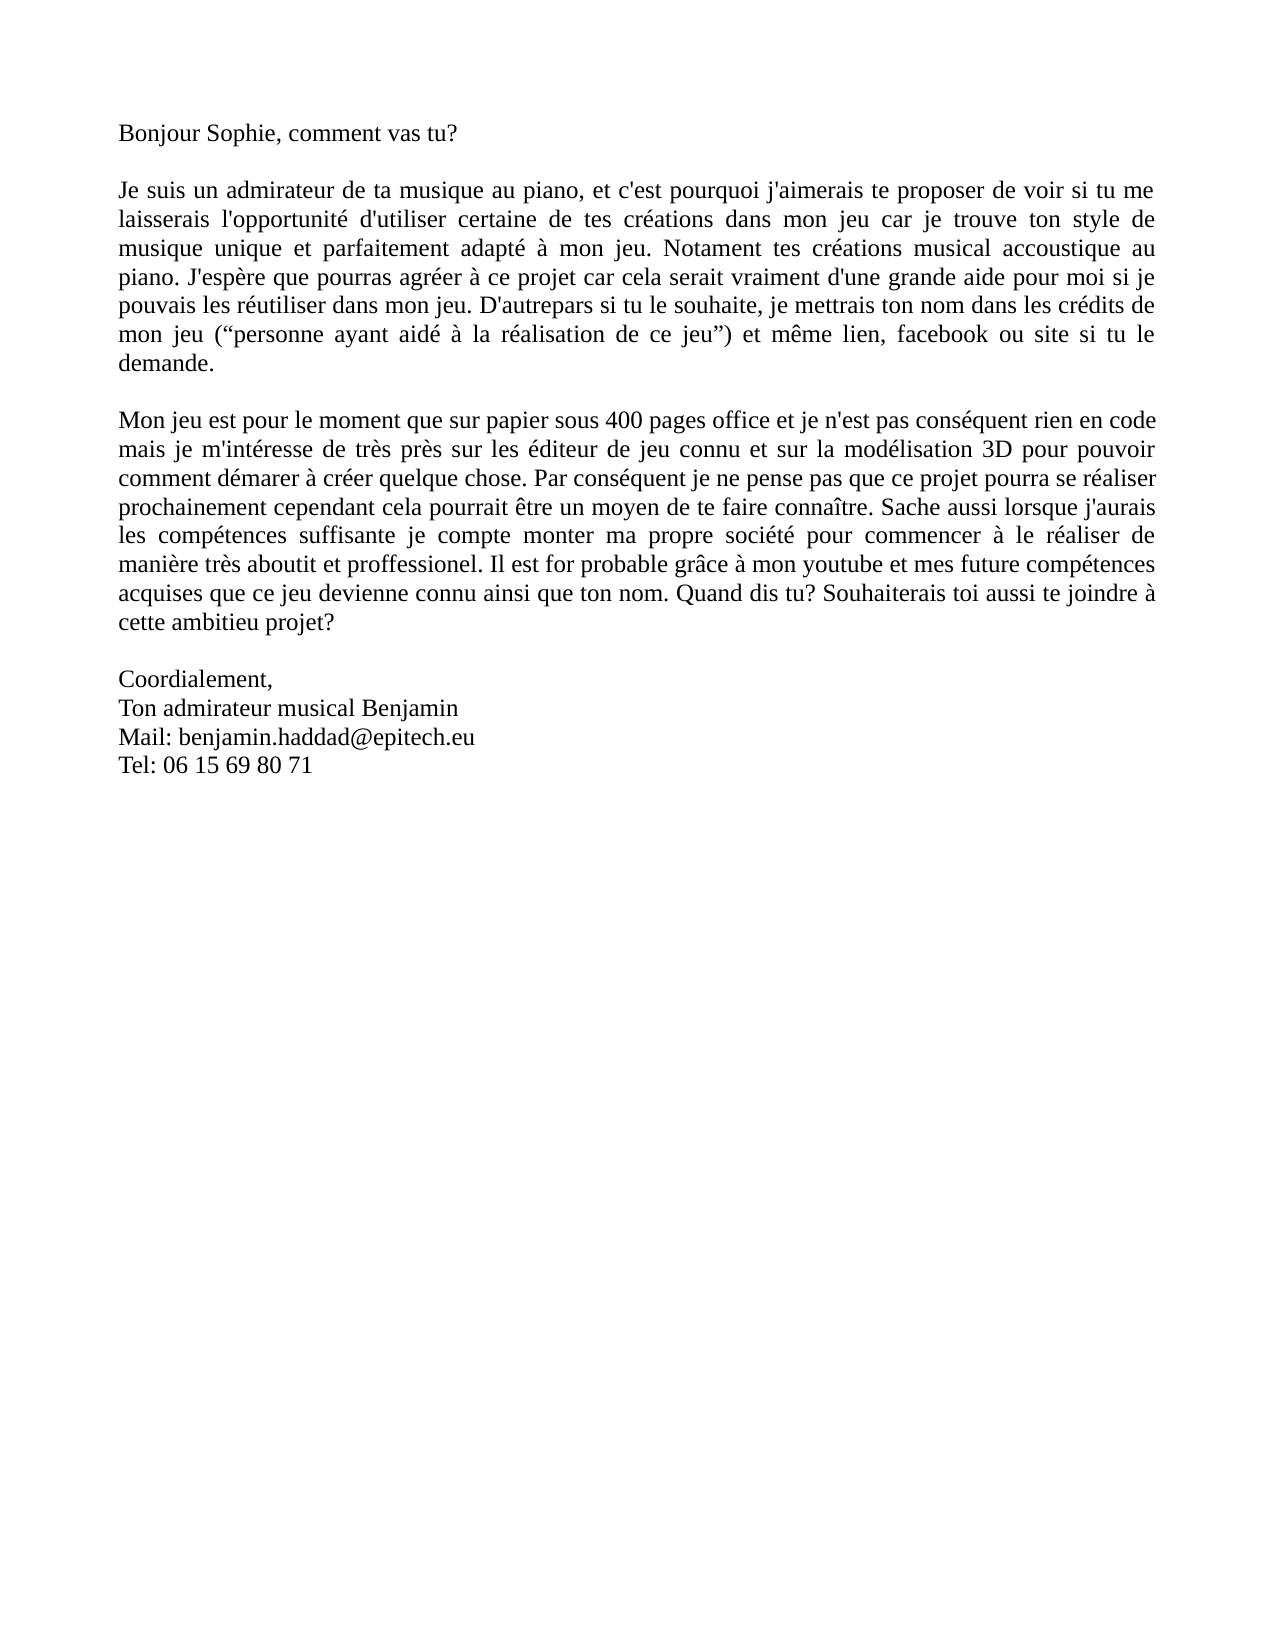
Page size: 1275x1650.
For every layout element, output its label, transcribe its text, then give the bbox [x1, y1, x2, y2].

text Bonjour Sophie, comment vas tu? [118, 118, 1157, 147]
text Je suis un admirateur de ta musique au piano, et c'est pourquoi j'aimerais te proposer de voir si tu me laisserais l'opportunité d'utiliser certaine de tes créations dans mon jeu car je trouve ton style de musique unique et parfaitement adapté à mon jeu. Notament tes créations musical accoustique au piano. J'espère que pourras agréer à ce projet car cela serait vraiment d'une grande aide pour moi si je pouvais les réutiliser dans mon jeu. D'autrepars si tu le souhaite, je mettrais ton nom dans les crédits de mon jeu (“personne ayant aidé à la réalisation de ce jeu”) et même lien, facebook ou site si tu le demande. [118, 176, 1157, 377]
text Coordialement, [118, 664, 1157, 693]
text Tel: 06 15 69 80 71 [118, 751, 1157, 779]
text Ton admirateur musical Benjamin [118, 693, 1157, 722]
text Mon jeu est pour le moment que sur papier sous 400 pages office et je n'est pas conséquent rien en code mais je m'intéresse de très près sur les éditeur de jeu connu et sur la modélisation 3D pour pouvoir comment démarer à créer quelque chose. Par conséquent je ne pense pas que ce projet pourra se réaliser prochainement cependant cela pourrait être un moyen de te faire connaître. Sache aussi lorsque j'aurais les compétences suffisante je compte monter ma propre société pour commencer à le réaliser de manière très aboutit et proffessionel. Il est for probable grâce à mon youtube et mes future compétences acquises que ce jeu devienne connu ainsi que ton nom. Quand dis tu? Souhaiterais toi aussi te joindre à cette ambitieu projet? [118, 406, 1157, 636]
text Mail: benjamin.haddad@epitech.eu [118, 722, 1157, 751]
